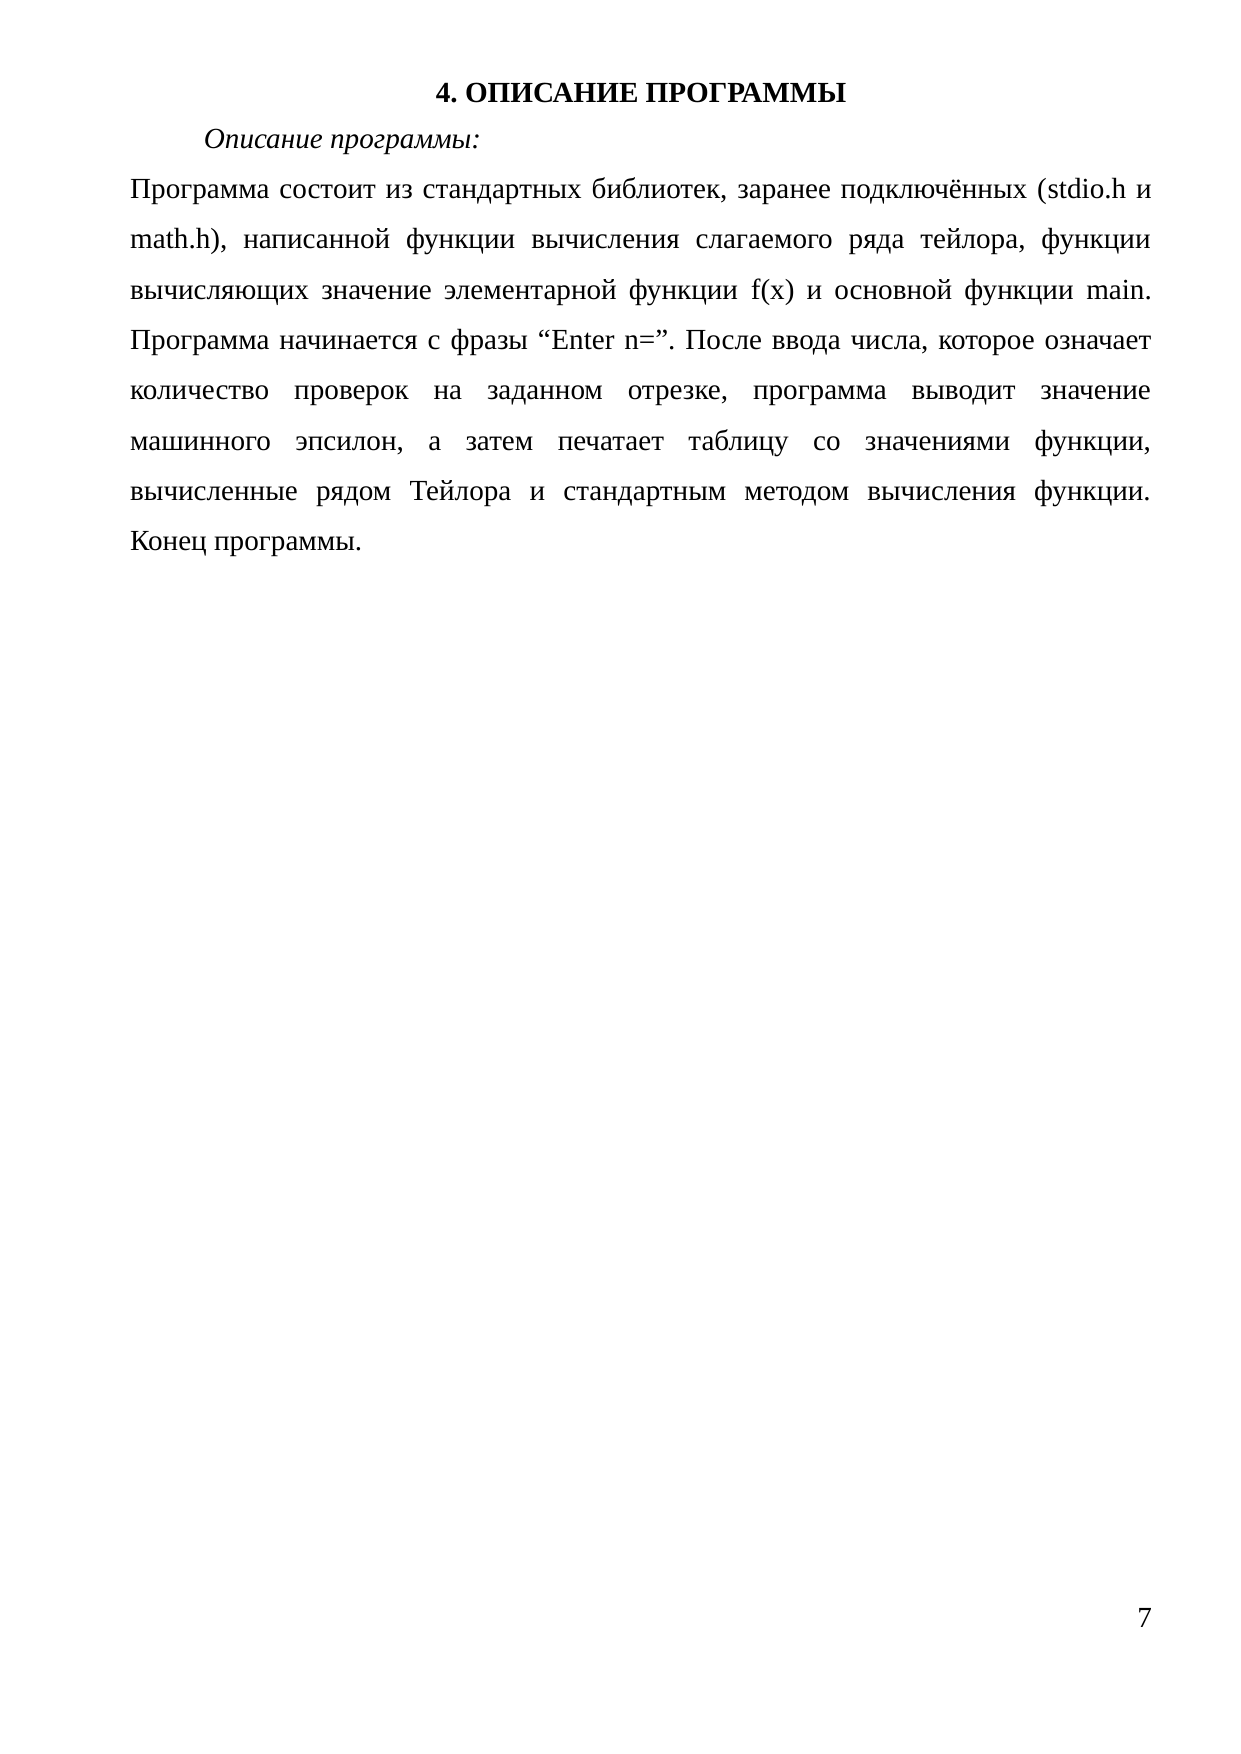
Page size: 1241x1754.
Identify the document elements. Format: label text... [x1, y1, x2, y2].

text Описание программы: [130, 121, 1152, 154]
subtitle 4. Описание программы [130, 75, 1152, 108]
text Программа состоит из стандартных библиотек, заранее подключённых (stdio.h и math.h), написанной функции вычисления слагаемого ряда тейлора, функции вычисляющих значение элементарной функции f(x) и основной функции main. Программа начинается с фразы “Enter n=”. После ввода числа, которое означает количество проверок на заданном отрезке, программа выводит значение машинного эпсилон, а затем печатает таблицу со значениями функции, вычисленные рядом Тейлора и стандартным методом вычисления функции. Конец программы. [130, 171, 1152, 557]
